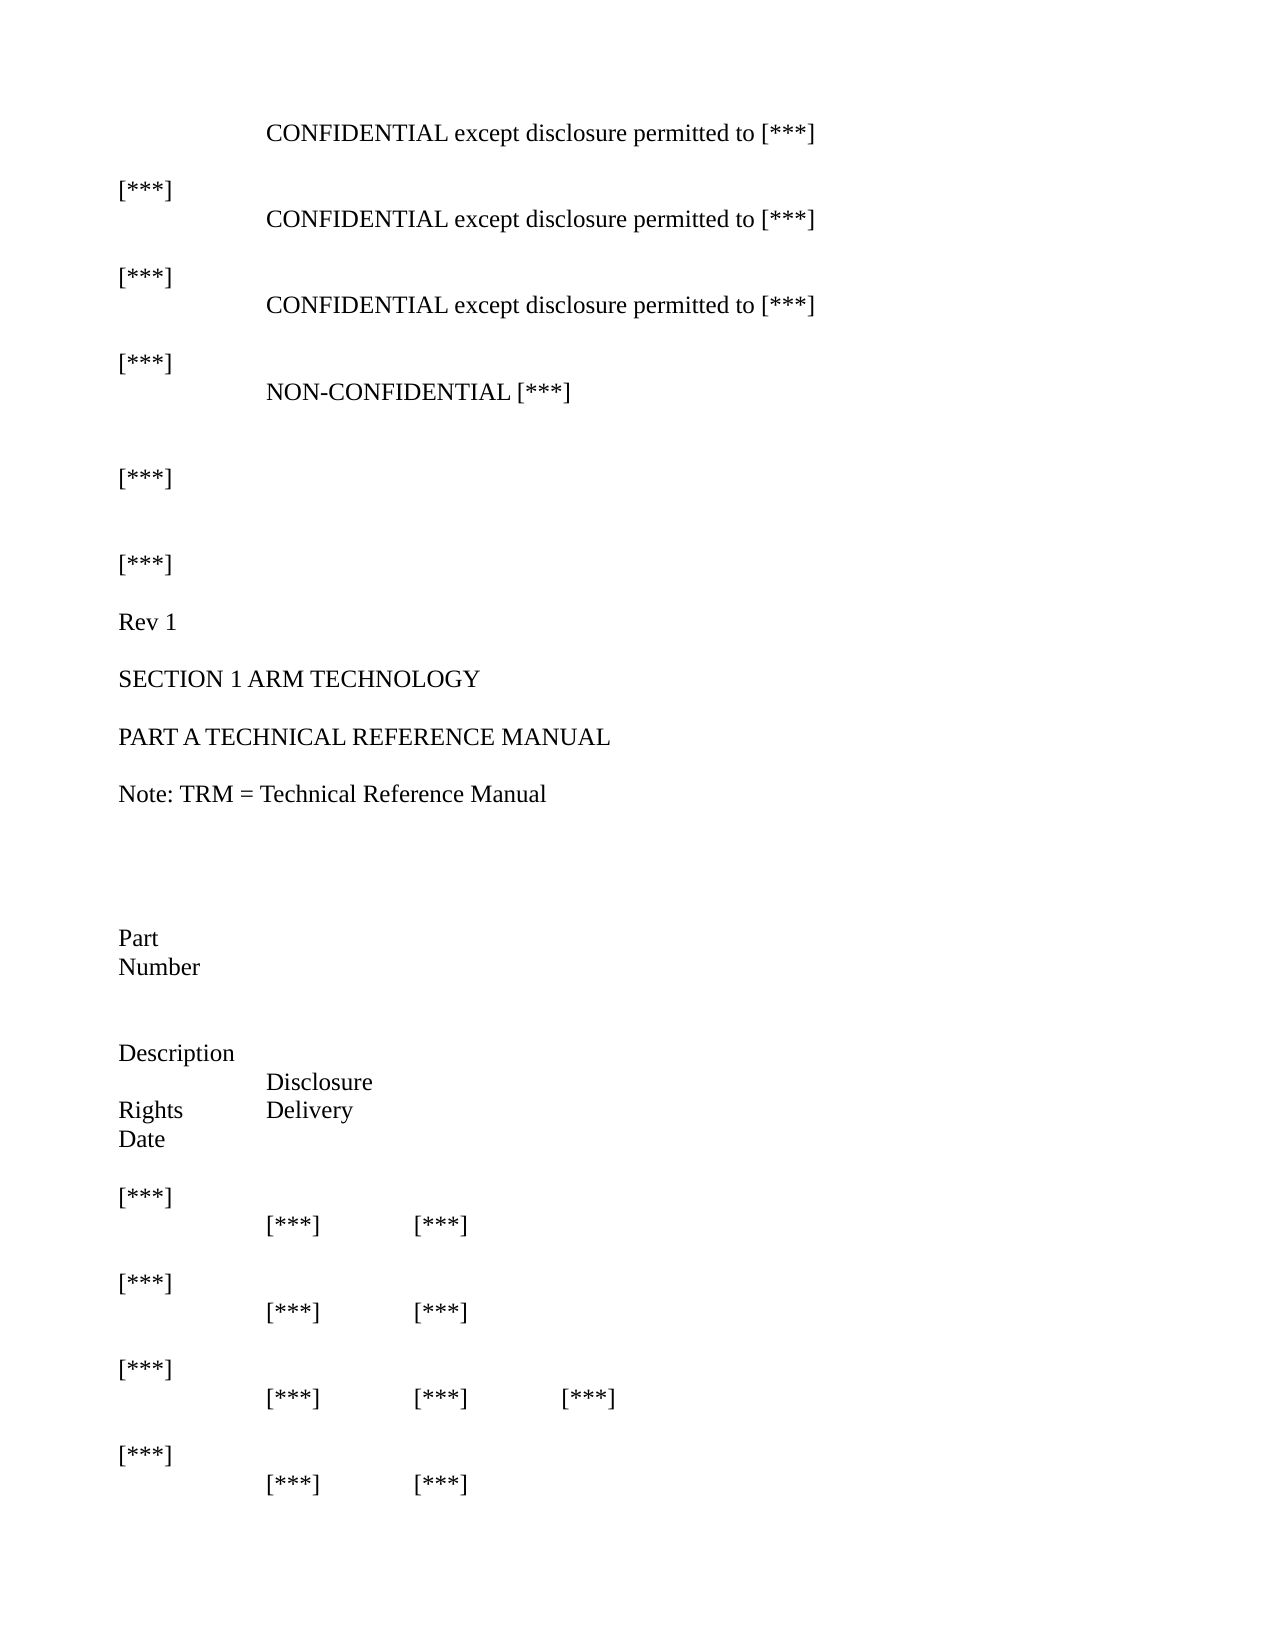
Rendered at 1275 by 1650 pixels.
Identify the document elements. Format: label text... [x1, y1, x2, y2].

text [***] [118, 463, 1157, 492]
text Disclosure [118, 1067, 1157, 1096]
text SECTION 1 ARM TECHNOLOGY [118, 664, 1157, 693]
text Note: TRM = Technical Reference Manual [118, 779, 1157, 808]
text Number [118, 952, 1157, 981]
text [***] [118, 1354, 1157, 1383]
text CONFIDENTIAL except disclosure permitted to [***] [118, 291, 1157, 319]
text Description [118, 1038, 1157, 1067]
text [***] [118, 549, 1157, 578]
text [***] [***] [***] [118, 1383, 1157, 1412]
text [***] [118, 1182, 1157, 1211]
text CONFIDENTIAL except disclosure permitted to [***] [118, 118, 1157, 147]
text NON-CONFIDENTIAL [***] [118, 377, 1157, 406]
text [***] [***] [118, 1469, 1157, 1498]
text Rev 1 [118, 607, 1157, 636]
text Part [118, 923, 1157, 952]
text Date [118, 1124, 1157, 1153]
text Rights Delivery [118, 1096, 1157, 1124]
text [***] [***] [118, 1211, 1157, 1239]
text CONFIDENTIAL except disclosure permitted to [***] [118, 204, 1157, 233]
text [***] [118, 176, 1157, 204]
text [***] [***] [118, 1297, 1157, 1326]
text PART A TECHNICAL REFERENCE MANUAL [118, 722, 1157, 751]
text [***] [118, 348, 1157, 377]
text [***] [118, 1441, 1157, 1469]
text [***] [118, 1268, 1157, 1297]
text [***] [118, 262, 1157, 291]
